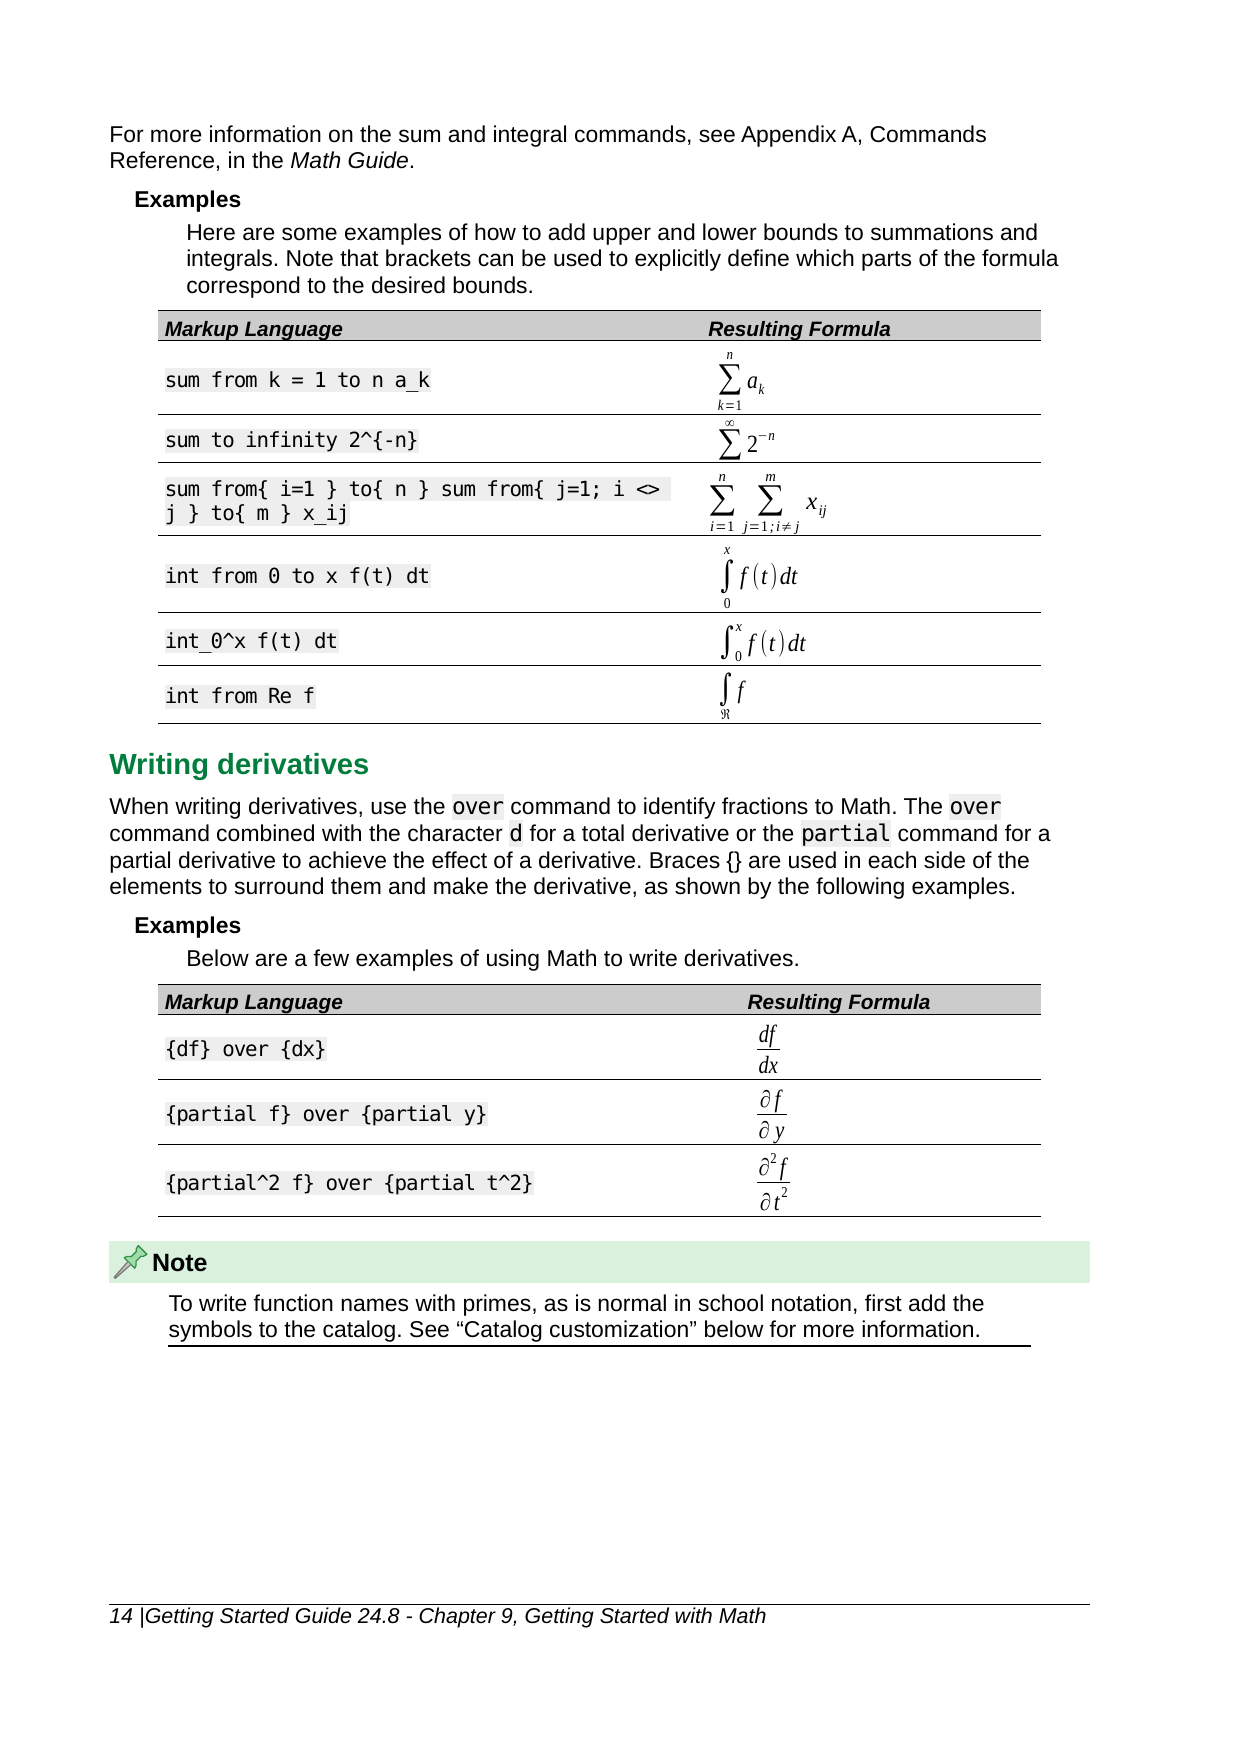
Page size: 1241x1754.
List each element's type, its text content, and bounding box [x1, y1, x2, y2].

table_header Markup Language [158, 311, 702, 340]
table_header Markup Language [158, 985, 741, 1014]
list When writing derivatives, use the over command to identify fractions to Math. The over command combined with the character d for a total derivative or the partial command for a partial derivative to achieve the effect of a derivative. Braces {} are used in each side of the elements to surround them and make the derivative, as shown by the following examples. [109, 793, 1090, 900]
table_cell [702, 613, 1041, 665]
text Examples [134, 912, 1090, 938]
table_cell {partial^2 f} over {partial t^2} [158, 1145, 741, 1216]
table_cell [702, 341, 1041, 414]
list For more information on the sum and integral commands, see Appendix A, Commands Reference, in the Math Guide. [109, 121, 1090, 174]
subtitle Writing derivatives [109, 747, 1090, 781]
table_cell [741, 1145, 1041, 1216]
text Below are a few examples of using Math to write derivatives. [186, 945, 1090, 971]
table_cell int from 0 to x f(t) dt [158, 536, 702, 612]
table_cell {df} over {dx} [158, 1015, 741, 1079]
text Here are some examples of how to add upper and lower bounds to summations and integrals. Note that brackets can be used to explicitly define which parts of the formula correspond to the desired bounds. [186, 219, 1090, 298]
table_cell sum from k = 1 to n a_k [158, 341, 702, 414]
table_cell int_0^x f(t) dt [158, 613, 702, 665]
table_cell [702, 415, 1041, 462]
table_cell sum to infinity 2^{-n} [158, 415, 702, 462]
table_cell [702, 666, 1041, 722]
table_cell [702, 536, 1041, 612]
text To write function names with primes, as is normal in school notation, first add the symbols to the catalog. See “Catalog customization” below for more information. [168, 1290, 1031, 1345]
table_cell sum from{ i=1 } to{ n } sum from{ j=1; i <> j } to{ m } x_ij [158, 463, 702, 535]
table_header Resulting Formula [741, 985, 1041, 1014]
table_cell int from Re f [158, 666, 702, 722]
table_cell [741, 1080, 1041, 1144]
table_header Resulting Formula [702, 311, 1041, 340]
subtitle Note [151, 1241, 1090, 1283]
text Examples [134, 186, 1090, 213]
table_cell [702, 463, 1041, 535]
table_cell {partial f} over {partial y} [158, 1080, 741, 1144]
table_cell [741, 1015, 1041, 1079]
